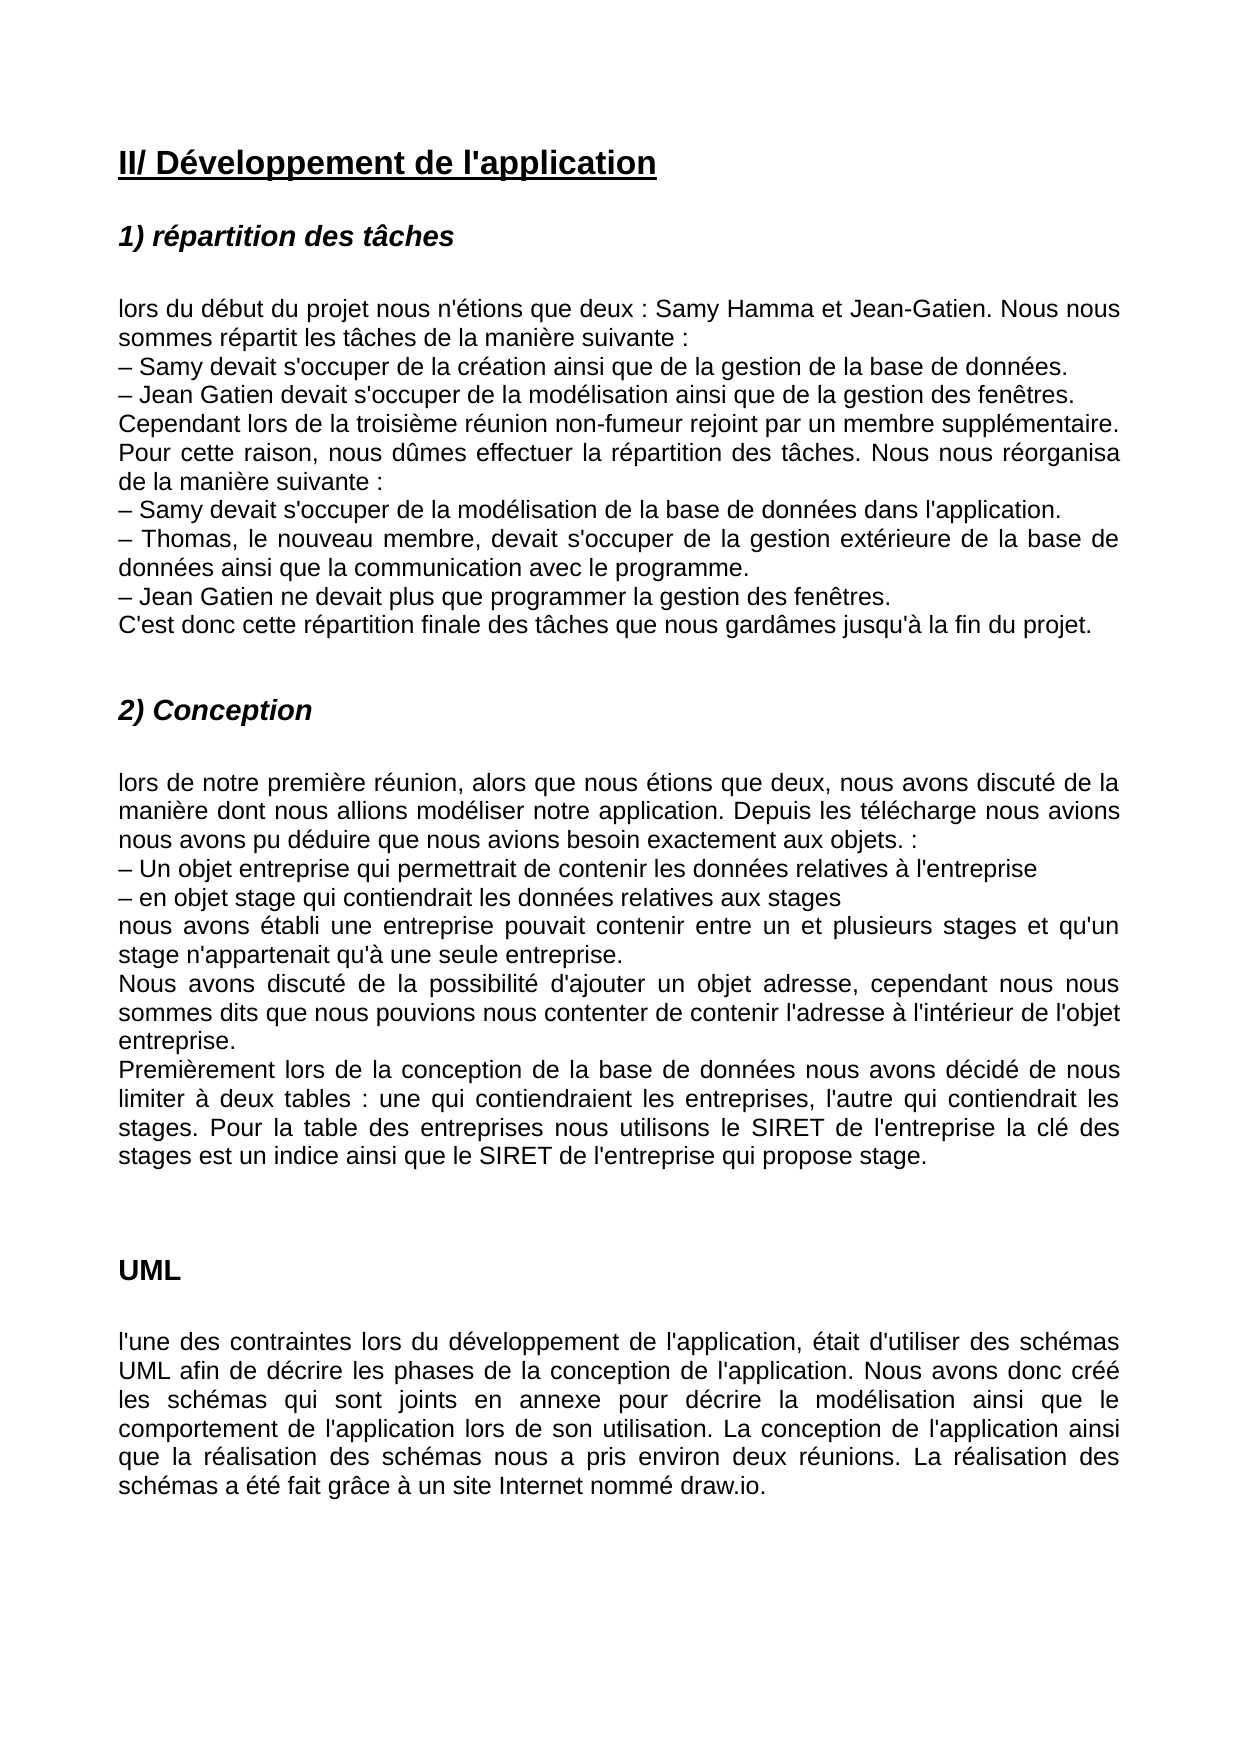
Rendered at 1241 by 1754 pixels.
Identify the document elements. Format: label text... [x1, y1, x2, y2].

text C'est donc cette répartition finale des tâches que nous gardâmes jusqu'à la fin du projet. [118, 610, 1122, 639]
subtitle UML [118, 1253, 1122, 1286]
text – Un objet entreprise qui permettrait de contenir les données relatives à l'entreprise [118, 854, 1122, 883]
text l'une des contraintes lors du développement de l'application, était d'utiliser des schémas UML afin de décrire les phases de la conception de l'application. Nous avons donc créé les schémas qui sont joints en annexe pour décrire la modélisation ainsi que le comportement de l'application lors de son utilisation. La conception de l'application ainsi que la réalisation des schémas nous a pris environ deux réunions. La réalisation des schémas a été fait grâce à un site Internet nommé draw.io. [118, 1327, 1122, 1500]
subtitle 2) Conception [118, 693, 1122, 726]
subtitle 1) répartition des tâches [118, 219, 1122, 253]
subtitle II/ Développement de l'application [118, 143, 1122, 182]
text – Samy devait s'occuper de la modélisation de la base de données dans l'application. [118, 495, 1122, 524]
text lors du début du projet nous n'étions que deux : Samy Hamma et Jean-Gatien. Nous nous sommes répartit les tâches de la manière suivante : [118, 294, 1122, 352]
text – Jean Gatien devait s'occuper de la modélisation ainsi que de la gestion des fenêtres. [118, 380, 1122, 409]
text – Thomas, le nouveau membre, devait s'occuper de la gestion extérieure de la base de données ainsi que la communication avec le programme. [118, 524, 1122, 582]
text Cependant lors de la troisième réunion non-fumeur rejoint par un membre supplémentaire. Pour cette raison, nous dûmes effectuer la répartition des tâches. Nous nous réorganisa de la manière suivante : [118, 409, 1122, 495]
text Premièrement lors de la conception de la base de données nous avons décidé de nous limiter à deux tables : une qui contiendraient les entreprises, l'autre qui contiendrait les stages. Pour la table des entreprises nous utilisons le SIRET de l'entreprise la clé des stages est un indice ainsi que le SIRET de l'entreprise qui propose stage. [118, 1055, 1122, 1170]
text – en objet stage qui contiendrait les données relatives aux stages [118, 883, 1122, 911]
text lors de notre première réunion, alors que nous étions que deux, nous avons discuté de la manière dont nous allions modéliser notre application. Depuis les télécharge nous avions nous avons pu déduire que nous avions besoin exactement aux objets. : [118, 768, 1122, 854]
text – Jean Gatien ne devait plus que programmer la gestion des fenêtres. [118, 582, 1122, 610]
text nous avons établi une entreprise pouvait contenir entre un et plusieurs stages et qu'un stage n'appartenait qu'à une seule entreprise. [118, 911, 1122, 969]
text Nous avons discuté de la possibilité d'ajouter un objet adresse, cependant nous nous sommes dits que nous pouvions nous contenter de contenir l'adresse à l'intérieur de l'objet entreprise. [118, 969, 1122, 1055]
text – Samy devait s'occuper de la création ainsi que de la gestion de la base de données. [118, 352, 1122, 380]
